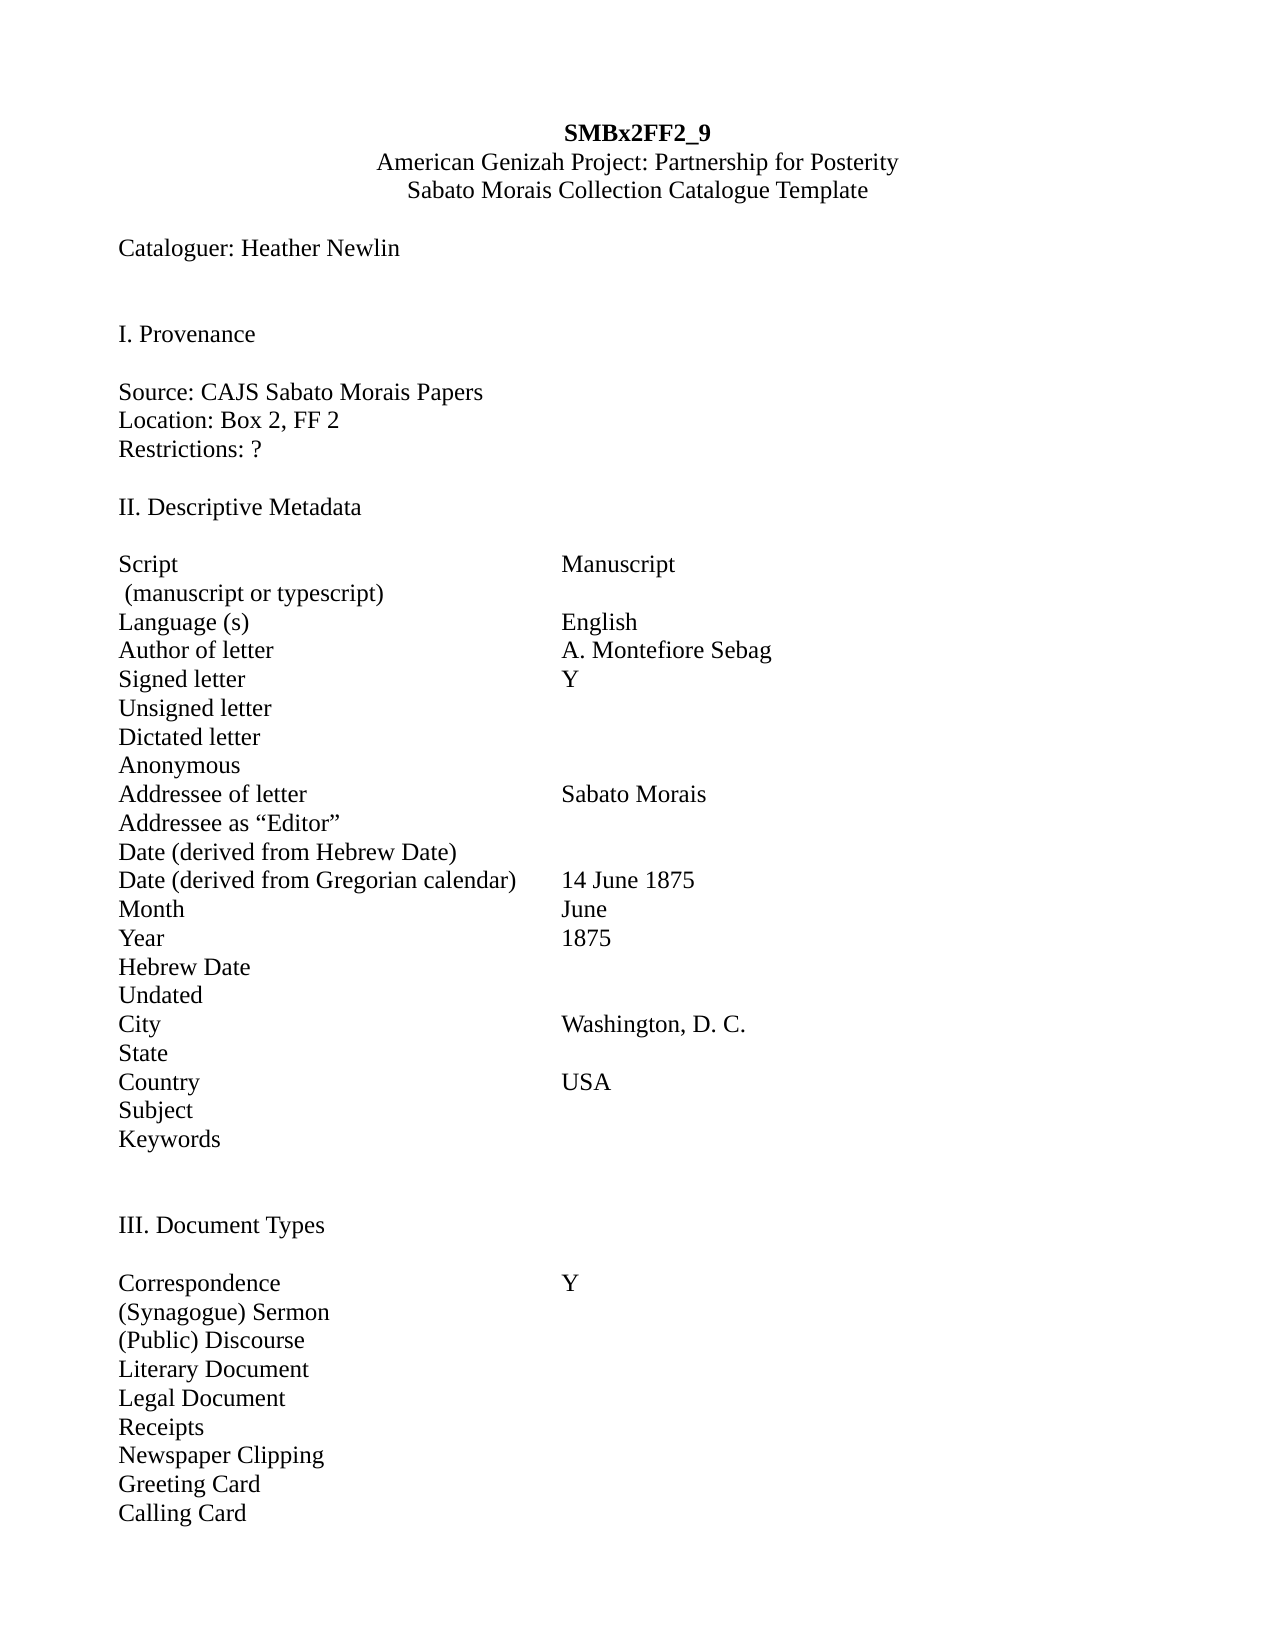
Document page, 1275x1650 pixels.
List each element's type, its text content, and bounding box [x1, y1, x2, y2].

text Undated [118, 981, 1157, 1009]
text American Genizah Project: Partnership for Posterity [118, 147, 1157, 176]
text Country USA [118, 1067, 1157, 1096]
text Greeting Card [118, 1469, 1157, 1498]
text I. Provenance [118, 319, 1157, 348]
text (manuscript or typescript) [118, 578, 1157, 607]
text (Synagogue) Sermon [118, 1297, 1157, 1326]
text Addressee of letter Sabato Morais [118, 779, 1157, 808]
text Cataloguer: Heather Newlin [118, 233, 1157, 262]
text Addressee as “Editor” [118, 808, 1157, 837]
text Date (derived from Hebrew Date) [118, 837, 1157, 866]
text Month June [118, 894, 1157, 923]
text Hebrew Date [118, 952, 1157, 981]
text Script Manuscript [118, 549, 1157, 578]
text Location: Box 2, FF 2 [118, 406, 1157, 434]
text City Washington, D. C. [118, 1009, 1157, 1038]
text Unsigned letter [118, 693, 1157, 722]
text Calling Card [118, 1498, 1157, 1527]
text Author of letter A. Montefiore Sebag [118, 636, 1157, 664]
text Source: CAJS Sabato Morais Papers [118, 377, 1157, 406]
text State [118, 1038, 1157, 1067]
text Anonymous [118, 751, 1157, 779]
text Literary Document [118, 1354, 1157, 1383]
text Language (s) English [118, 607, 1157, 636]
text Dictated letter [118, 722, 1157, 751]
text Signed letter Y [118, 664, 1157, 693]
text Correspondence Y [118, 1268, 1157, 1297]
text Date (derived from Gregorian calendar) 14 June 1875 [118, 866, 1157, 894]
text Keywords [118, 1124, 1157, 1153]
text Sabato Morais Collection Catalogue Template [118, 176, 1157, 204]
text Restrictions: ? [118, 434, 1157, 463]
text Subject [118, 1096, 1157, 1124]
text III. Document Types [118, 1211, 1157, 1239]
text II. Descriptive Metadata [118, 492, 1157, 521]
text (Public) Discourse [118, 1326, 1157, 1354]
text SMBx2FF2_9 [118, 118, 1157, 147]
text Year 1875 [118, 923, 1157, 952]
text Legal Document [118, 1383, 1157, 1412]
text Receipts [118, 1412, 1157, 1441]
text Newspaper Clipping [118, 1441, 1157, 1469]
